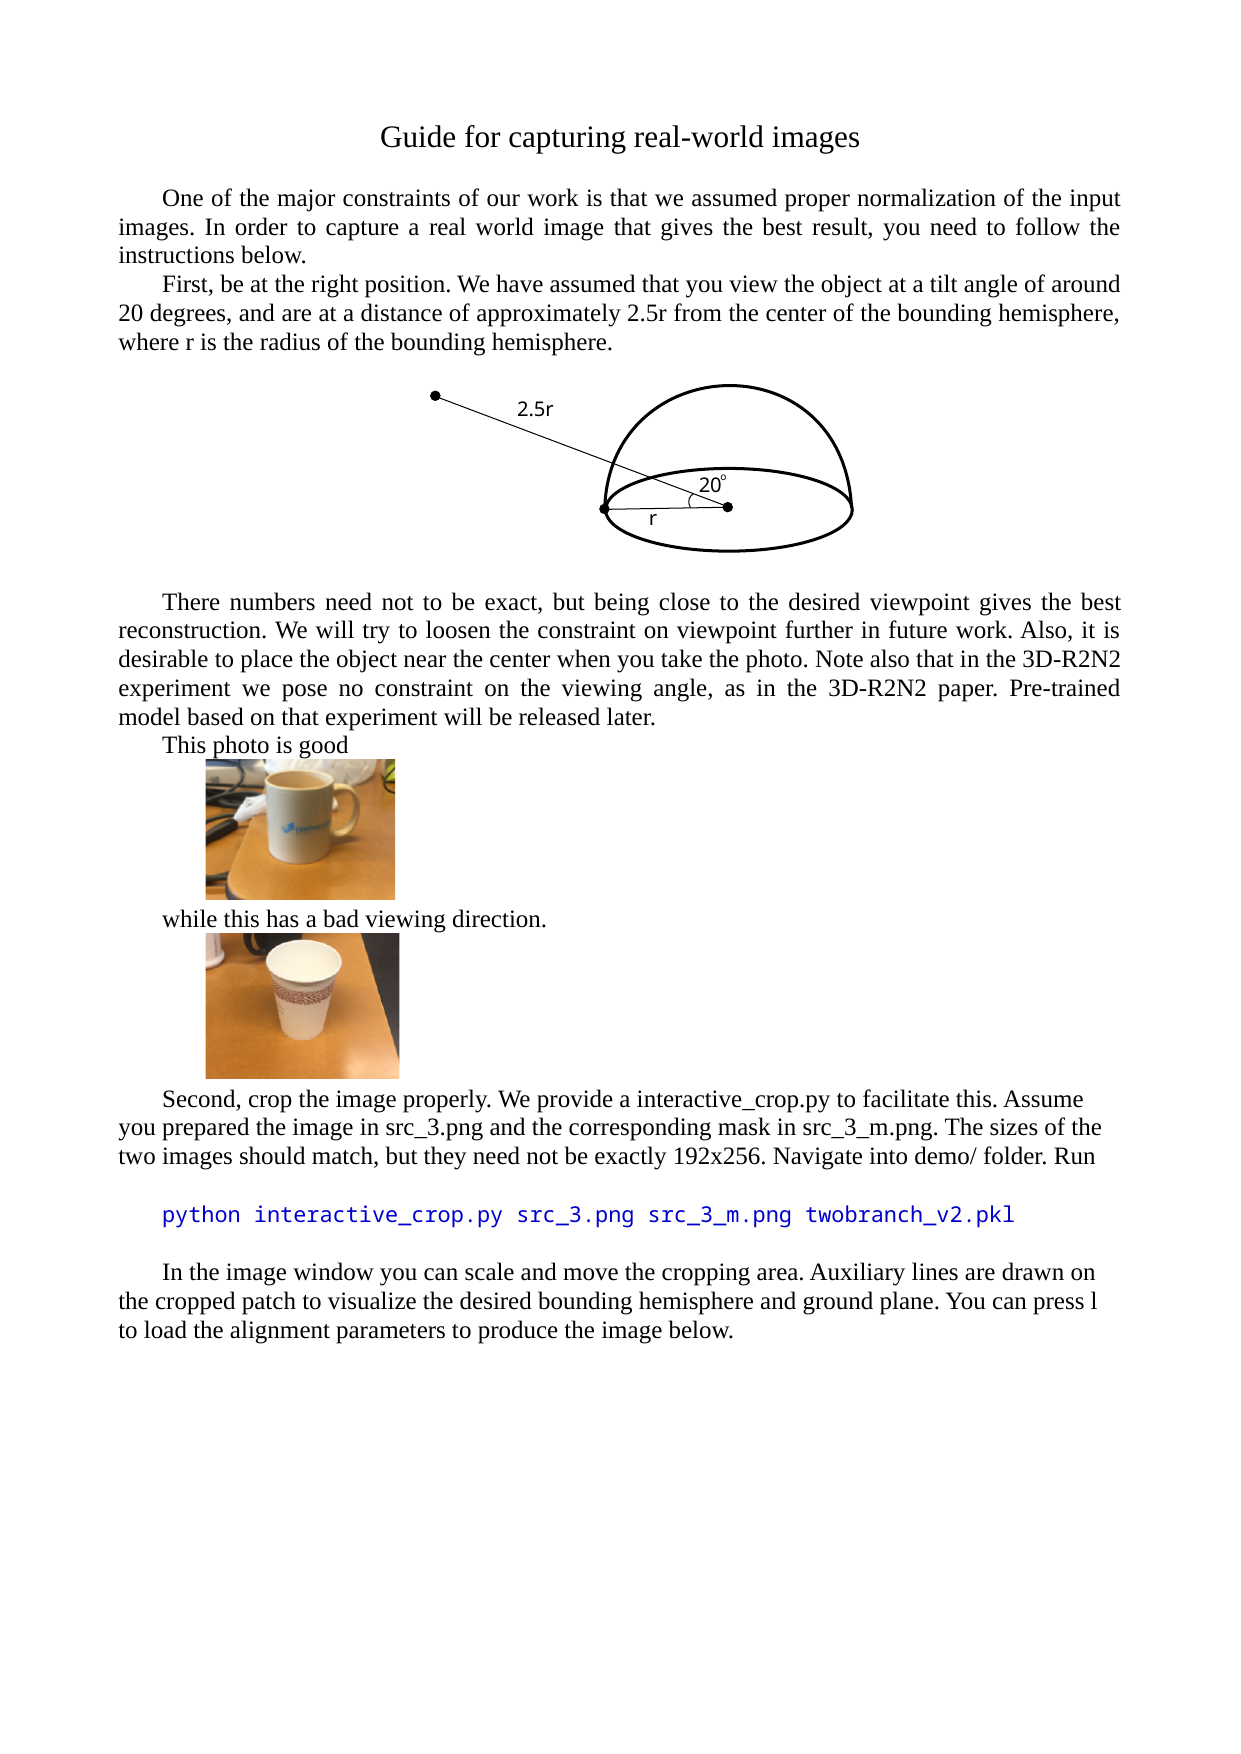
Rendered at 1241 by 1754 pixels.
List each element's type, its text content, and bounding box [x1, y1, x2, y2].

text Second, crop the image properly. We provide a interactive_crop.py to facilitate this. Assume you prepared the image in src_3.png and the corresponding mask in src_3_m.png. The sizes of the two images should match, but they need not be exactly 192x256. Navigate into demo/ folder. Run [118, 1084, 1122, 1170]
picture [205, 759, 396, 900]
text python interactive_crop.py src_3.png src_3_m.png twobranch_v2.pkl [118, 1199, 1122, 1228]
text There numbers need not to be exact, but being close to the desired viewpoint gives the best reconstruction. We will try to loosen the constraint on viewpoint further in future work. Also, it is desirable to place the object near the center when you take the photo. Note also that in the 3D-R2N2 experiment we pose no constraint on the viewing angle, as in the 3D-R2N2 paper. Pre-trained model based on that experiment will be released later. [118, 587, 1122, 731]
text This photo is good [118, 731, 1122, 759]
text One of the major constraints of our work is that we assumed proper normalization of the input images. In order to capture a real world image that gives the best result, you need to follow the instructions below. [118, 183, 1122, 269]
picture [205, 933, 400, 1079]
text In the image window you can scale and move the cropping area. Auxiliary lines are drawn on the cropped patch to visualize the desired bounding hemisphere and ground plane. You can press l to load the alignment parameters to produce the image below. [118, 1257, 1122, 1343]
text Guide for capturing real-world images [118, 118, 1122, 154]
text First, be at the right position. We have assumed that you view the object at a tilt angle of around 20 degrees, and are at a distance of approximately 2.5r from the center of the bounding hemisphere, where r is the radius of the bounding hemisphere. [118, 269, 1122, 355]
text while this has a bad viewing direction. [118, 904, 1122, 933]
